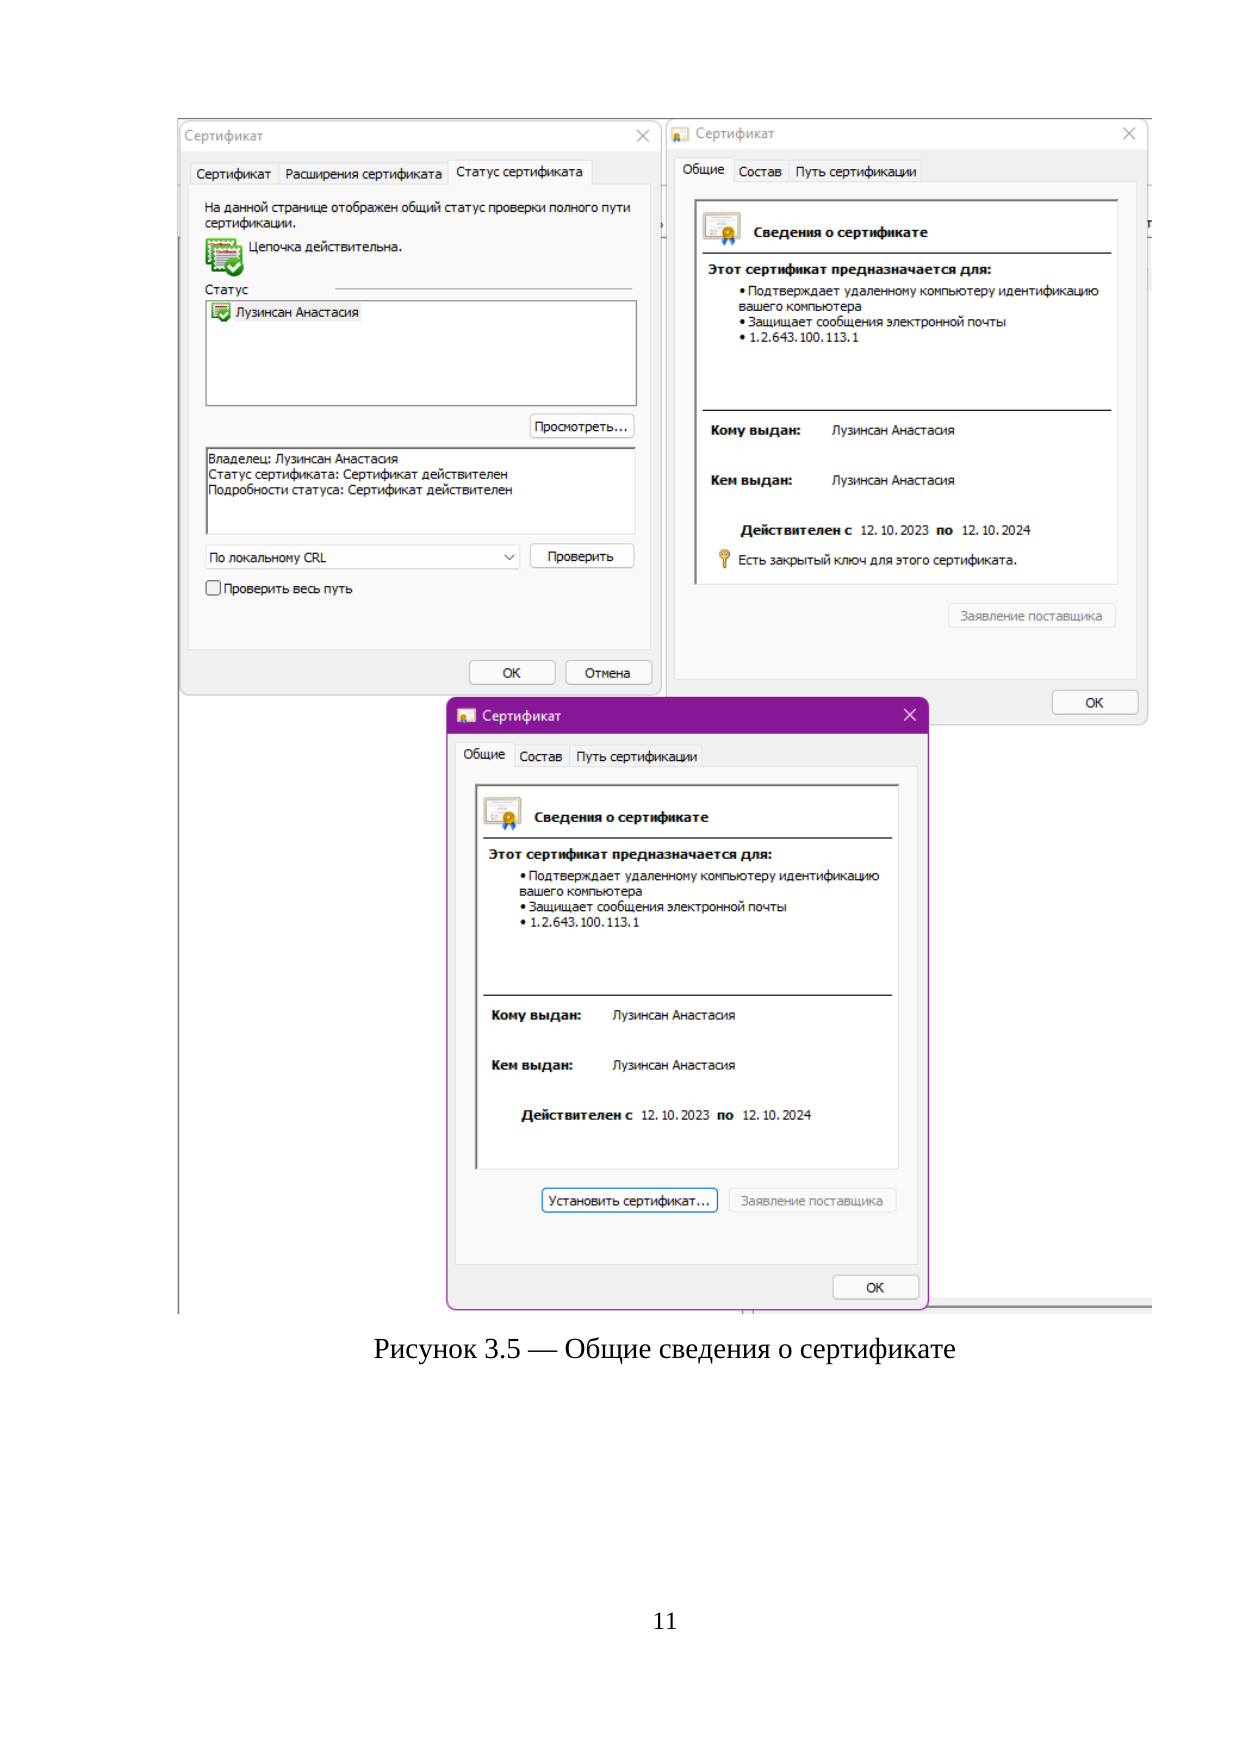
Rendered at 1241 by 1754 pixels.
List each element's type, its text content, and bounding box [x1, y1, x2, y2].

title Рисунок 3.5 — Общие сведения о сертификате [177, 1314, 1152, 1364]
